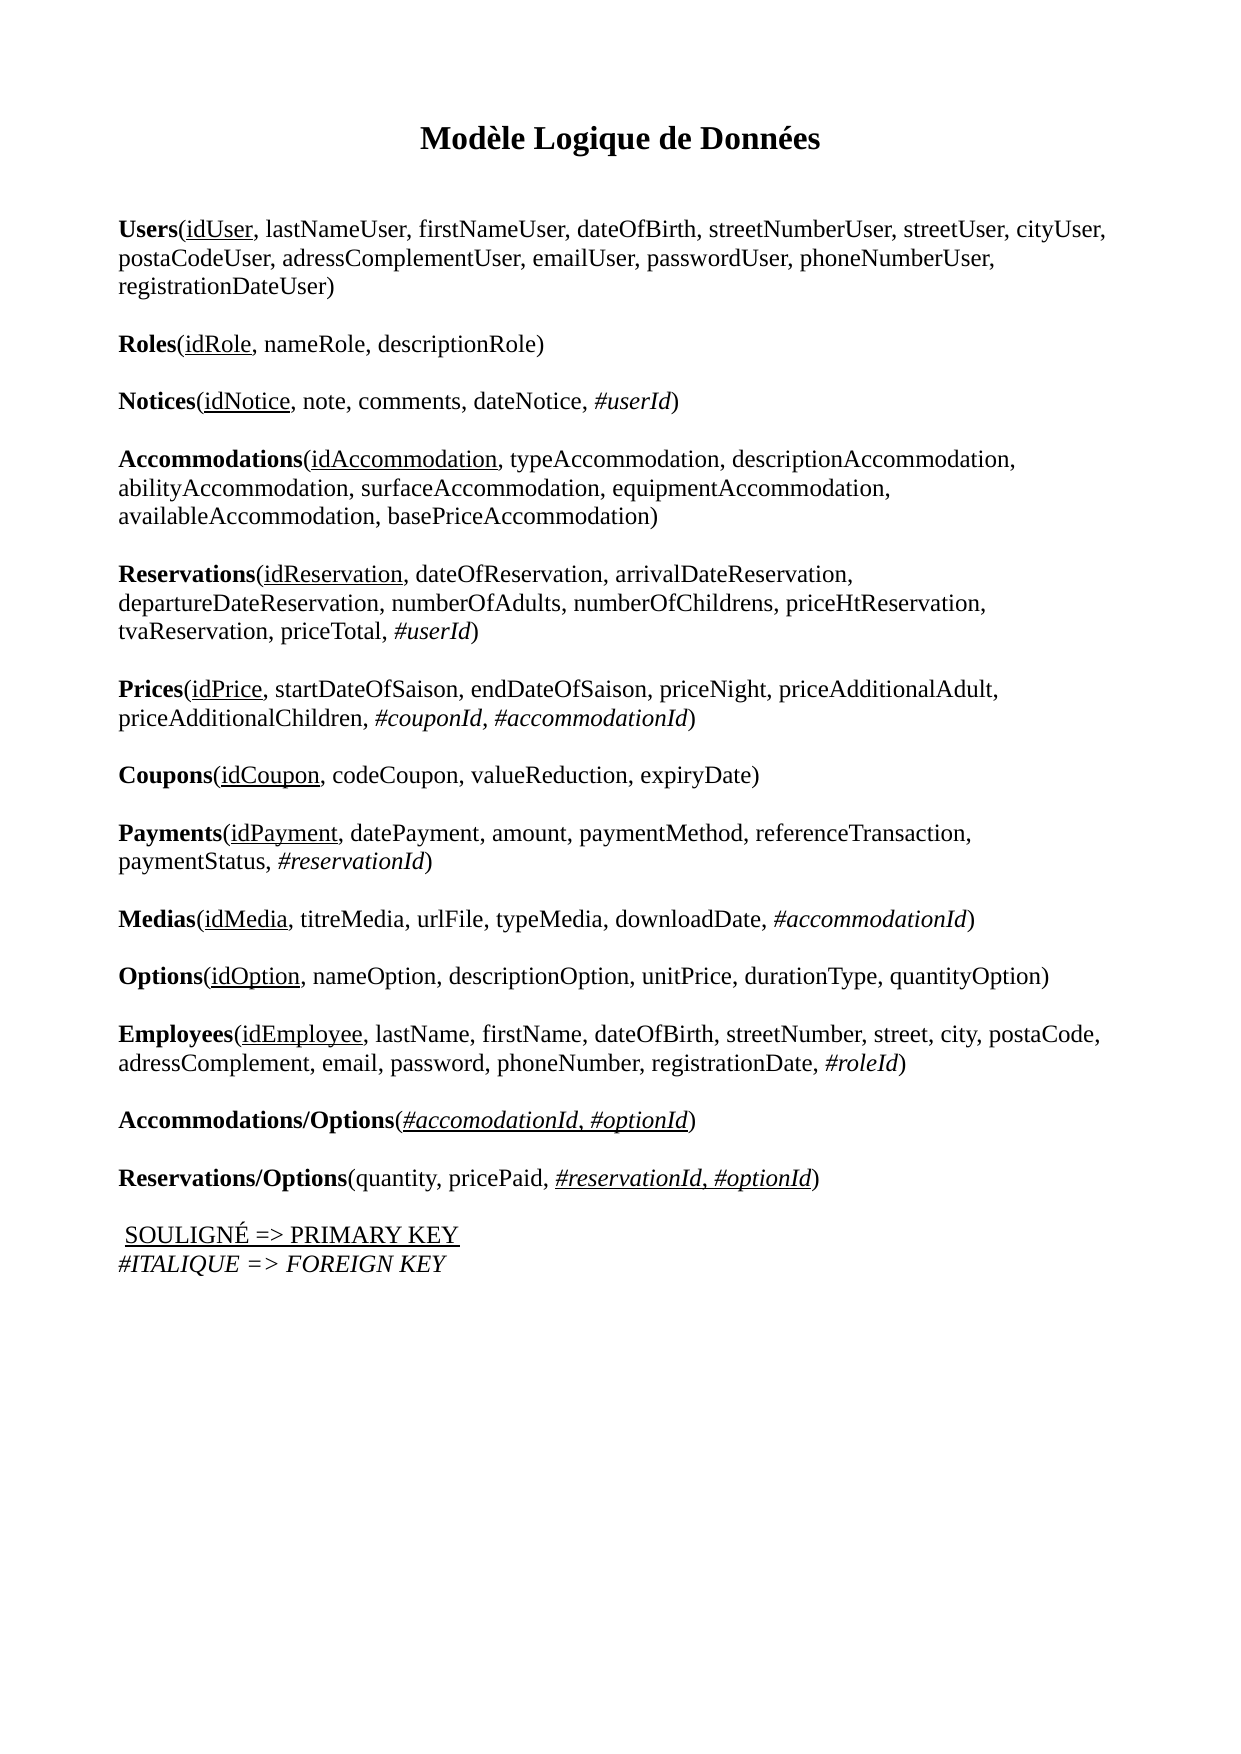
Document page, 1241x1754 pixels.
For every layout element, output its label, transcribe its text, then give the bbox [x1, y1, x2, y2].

text Payments(idPayment, datePayment, amount, paymentMethod, referenceTransaction, paymentStatus, #reservationId) [118, 818, 1122, 875]
text Options(idOption, nameOption, descriptionOption, unitPrice, durationType, quantityOption) [118, 961, 1122, 990]
text Reservations(idReservation, dateOfReservation, arrivalDateReservation, departureDateReservation, numberOfAdults, numberOfChildrens, priceHtReservation, tvaReservation, priceTotal, #userId) [118, 559, 1122, 645]
text Coupons(idCoupon, codeCoupon, valueReduction, expiryDate) [118, 760, 1122, 789]
text #ITALIQUE => FOREIGN KEY [118, 1249, 1122, 1278]
text Notices(idNotice, note, comments, dateNotice, #userId) [118, 386, 1122, 415]
text Prices(idPrice, startDateOfSaison, endDateOfSaison, priceNight, priceAdditionalAdult, priceAdditionalChildren, #couponId, #accommodationId) [118, 674, 1122, 731]
text Accommodations(idAccommodation, typeAccommodation, descriptionAccommodation, abilityAccommodation, surfaceAccommodation, equipmentAccommodation, availableAccommodation, basePriceAccommodation) [118, 444, 1122, 530]
text Employees(idEmployee, lastName, firstName, dateOfBirth, streetNumber, street, city, postaCode, adressComplement, email, password, phoneNumber, registrationDate, #roleId) [118, 1019, 1122, 1076]
text SOULIGNÉ => PRIMARY KEY [118, 1220, 1122, 1249]
text Accommodations/Options(#accomodationId, #optionId) [118, 1105, 1122, 1134]
text Roles(idRole, nameRole, descriptionRole) [118, 329, 1122, 358]
text Reservations/Options(quantity, pricePaid, #reservationId, #optionId) [118, 1163, 1122, 1191]
text Medias(idMedia, titreMedia, urlFile, typeMedia, downloadDate, #accommodationId) [118, 904, 1122, 933]
text Modèle Logique de Données [118, 118, 1122, 156]
text Users(idUser, lastNameUser, firstNameUser, dateOfBirth, streetNumberUser, streetUser, cityUser, postaCodeUser, adressComplementUser, emailUser, passwordUser, phoneNumberUser, registrationDateUser) [118, 214, 1122, 300]
